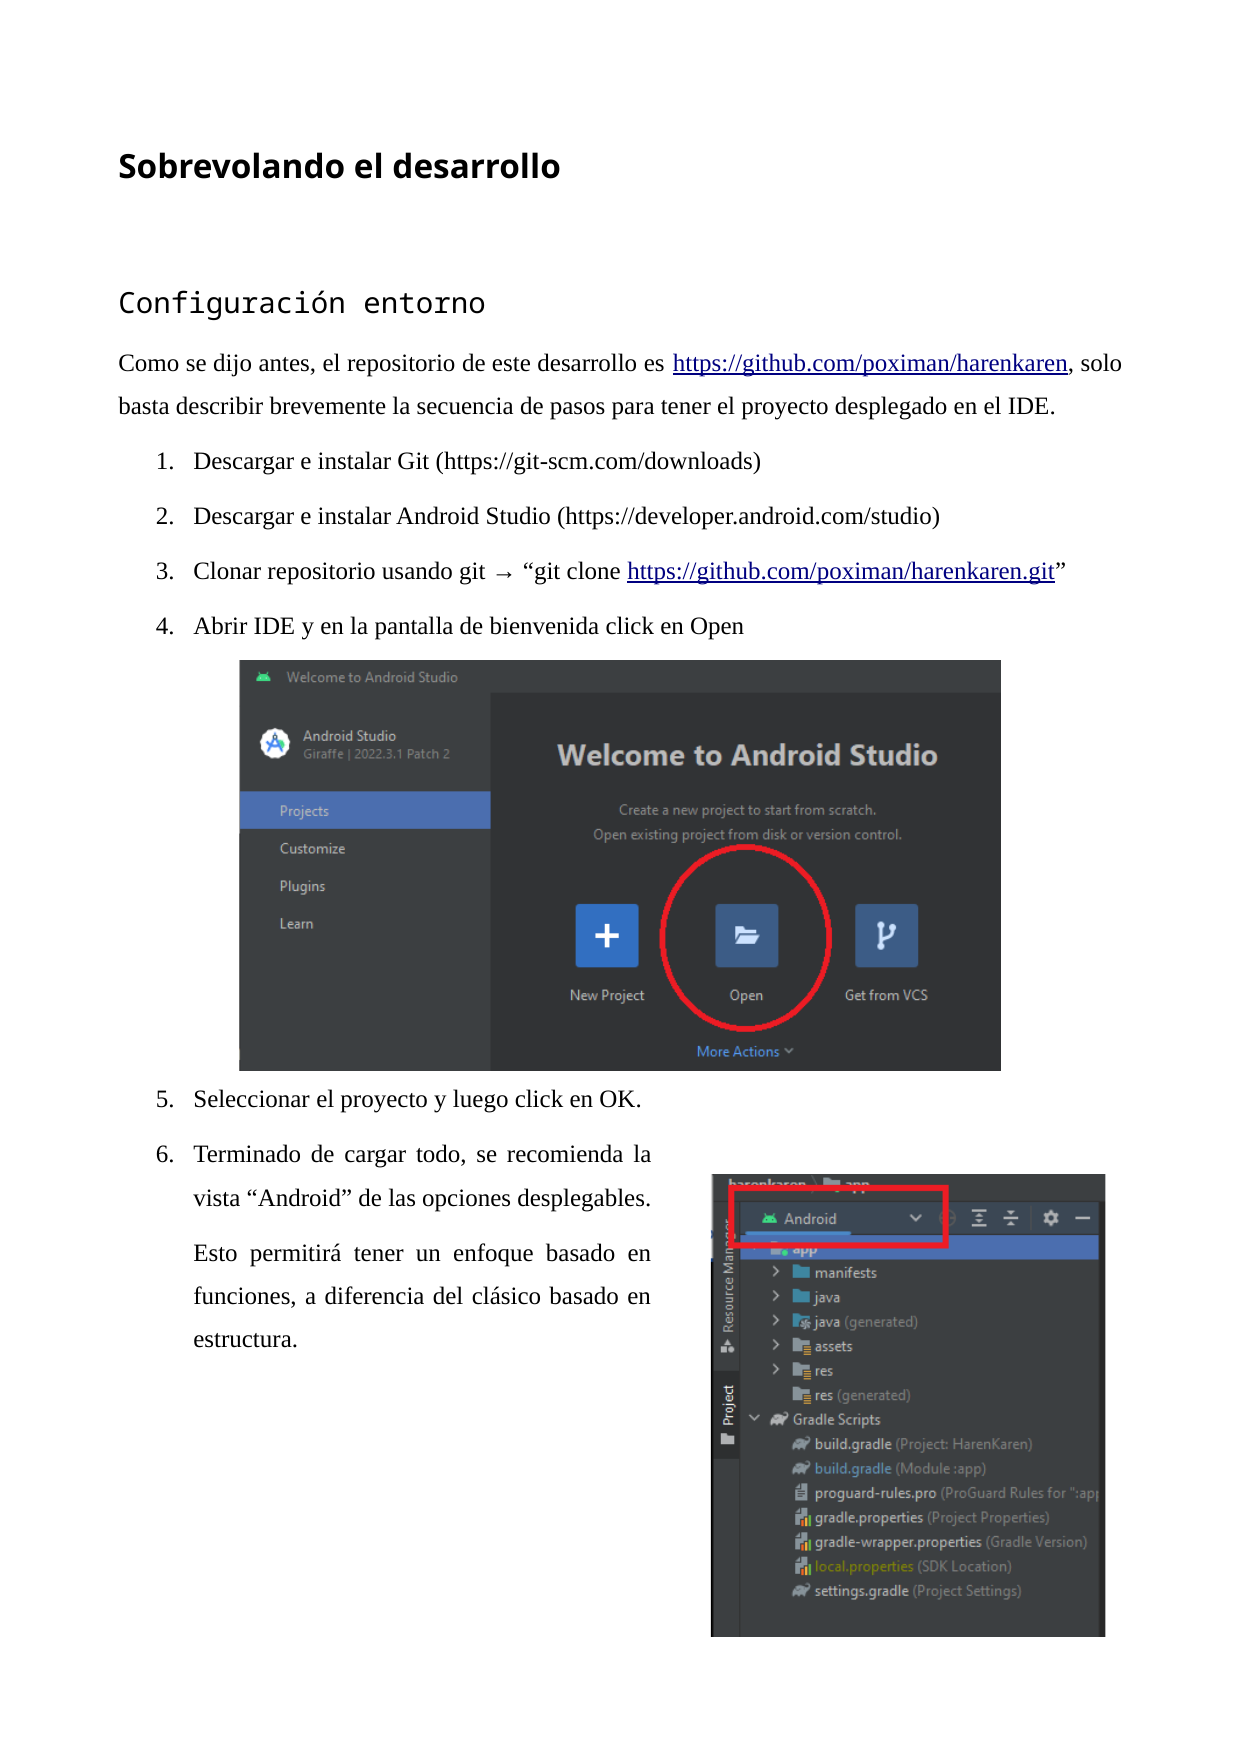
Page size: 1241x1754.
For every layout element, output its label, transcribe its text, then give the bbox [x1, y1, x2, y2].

list Abrir IDE y en la pantalla de bienvenida click en Open [156, 611, 1122, 640]
list Descargar e instalar Android Studio (https://developer.android.com/studio) [156, 501, 1122, 530]
subtitle Sobrevolando el desarrollo [118, 143, 1122, 188]
list Descargar e instalar Git (https://git-scm.com/downloads) [156, 446, 1122, 475]
list Esto permitirá tener un enfoque basado en funciones, a diferencia del clásico basado en estructura. [156, 1238, 710, 1353]
list Terminado de cargar todo, se recomienda la vista “Android” de las opciones desplegables. [156, 1139, 1122, 1211]
list Seleccionar el proyecto y luego click en OK. [156, 666, 1122, 1113]
list Clonar repositorio usando git → “git clone https://github.com/poximan/harenkaren.git” [156, 556, 1122, 585]
subtitle Configuración entorno [118, 283, 1122, 322]
text Como se dijo antes, el repositorio de este desarrollo es https://github.com/poximan/harenkaren, solo basta describir brevemente la secuencia de pasos para tener el proyecto desplegado en el IDE. [118, 348, 1122, 420]
